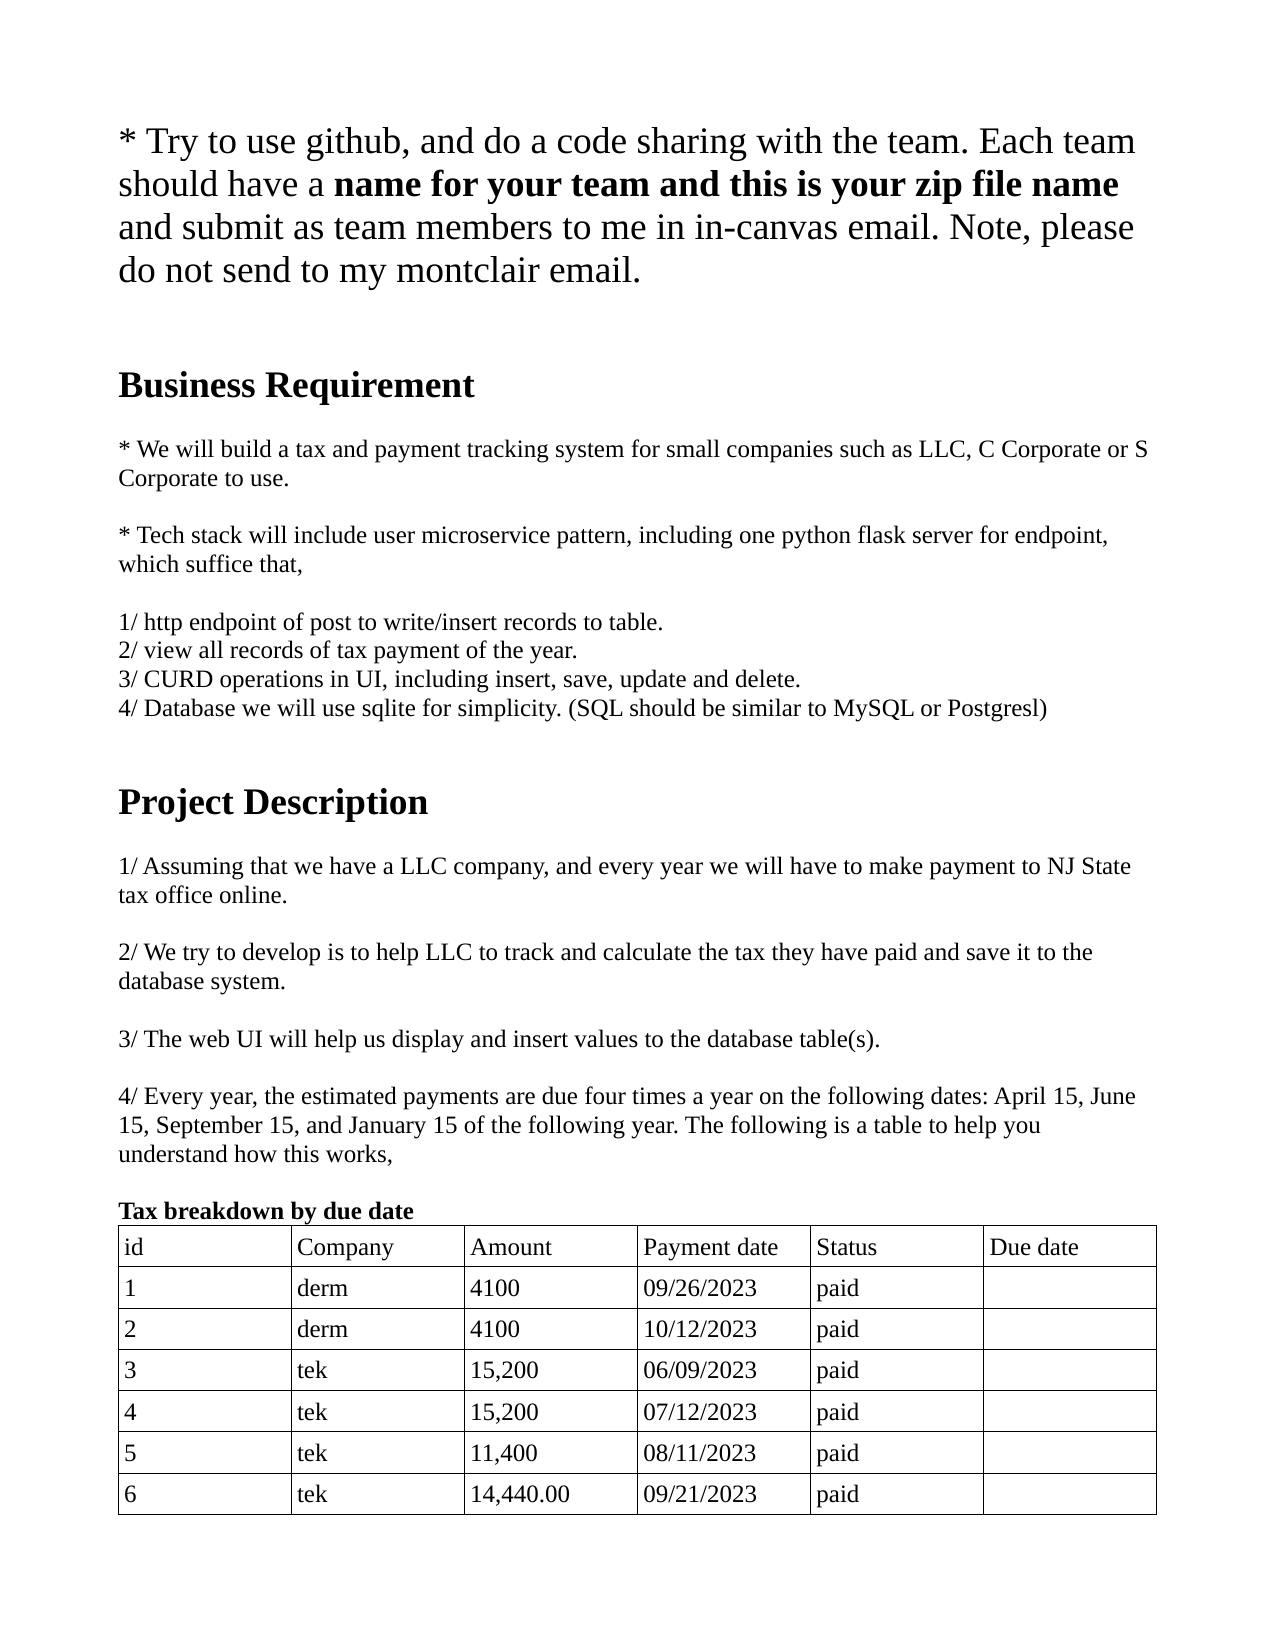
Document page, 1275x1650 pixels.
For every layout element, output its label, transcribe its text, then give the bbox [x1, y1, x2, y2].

text Business Requirement [118, 362, 1157, 406]
table_cell 09/26/2023 [638, 1267, 810, 1307]
table_cell [984, 1267, 1156, 1307]
text 4/ Every year, the estimated payments are due four times a year on the following dates: April 15, June 15, September 15, and January 15 of the following year. The following is a table to help you understand how this works, [118, 1081, 1157, 1167]
table_cell [984, 1474, 1156, 1514]
text 3/ The web UI will help us display and insert values to the database table(s). [118, 1024, 1157, 1052]
table_cell tek [292, 1474, 464, 1514]
text 2/ We try to develop is to help LLC to track and calculate the tax they have paid and save it to the database system. [118, 937, 1157, 995]
table_cell paid [811, 1391, 983, 1431]
table_header Company [292, 1226, 464, 1266]
table_cell 3 [119, 1350, 291, 1390]
table_cell paid [811, 1432, 983, 1472]
table_cell 1 [119, 1267, 291, 1307]
text * Try to use github, and do a code sharing with the team. Each team should have a name for your team and this is your zip file name and submit as team members to me in in-canvas email. Note, please do not send to my montclair email. [118, 118, 1157, 291]
table_cell 6 [119, 1474, 291, 1514]
text 1/ Assuming that we have a LLC company, and every year we will have to make payment to NJ State tax office online. [118, 851, 1157, 909]
text * We will build a tax and payment tracking system for small companies such as LLC, C Corporate or S Corporate to use. [118, 434, 1157, 492]
table_cell [984, 1350, 1156, 1390]
table_header Due date [984, 1226, 1156, 1266]
table_cell 11,400 [465, 1432, 637, 1472]
text 1/ http endpoint of post to write/insert records to table. [118, 607, 1157, 636]
table_cell 4100 [465, 1309, 637, 1349]
table_cell 15,200 [465, 1350, 637, 1390]
table_cell paid [811, 1474, 983, 1514]
table_cell paid [811, 1267, 983, 1307]
text 2/ view all records of tax payment of the year. [118, 636, 1157, 664]
table_header Payment date [638, 1226, 810, 1266]
table_cell 06/09/2023 [638, 1350, 810, 1390]
table_cell 4 [119, 1391, 291, 1431]
table_cell 15,200 [465, 1391, 637, 1431]
table_cell paid [811, 1350, 983, 1390]
table_cell tek [292, 1350, 464, 1390]
table_cell 09/21/2023 [638, 1474, 810, 1514]
table_cell tek [292, 1432, 464, 1472]
table_cell derm [292, 1309, 464, 1349]
table_header id [119, 1226, 291, 1266]
text Tax breakdown by due date [118, 1196, 1157, 1225]
table_cell 07/12/2023 [638, 1391, 810, 1431]
table_cell 08/11/2023 [638, 1432, 810, 1472]
table_cell derm [292, 1267, 464, 1307]
text Project Description [118, 779, 1157, 822]
text 3/ CURD operations in UI, including insert, save, update and delete. [118, 664, 1157, 693]
table_cell 14,440.00 [465, 1474, 637, 1514]
table_cell paid [811, 1309, 983, 1349]
table_cell 2 [119, 1309, 291, 1349]
table_cell 10/12/2023 [638, 1309, 810, 1349]
table_cell [984, 1432, 1156, 1472]
text 4/ Database we will use sqlite for simplicity. (SQL should be similar to MySQL or Postgresl) [118, 693, 1157, 722]
table_header Status [811, 1226, 983, 1266]
table_header Amount [465, 1226, 637, 1266]
table_cell [984, 1309, 1156, 1349]
table_cell tek [292, 1391, 464, 1431]
table_cell 4100 [465, 1267, 637, 1307]
text * Tech stack will include user microservice pattern, including one python flask server for endpoint, which suffice that, [118, 521, 1157, 578]
table_cell 5 [119, 1432, 291, 1472]
table_cell [984, 1391, 1156, 1431]
